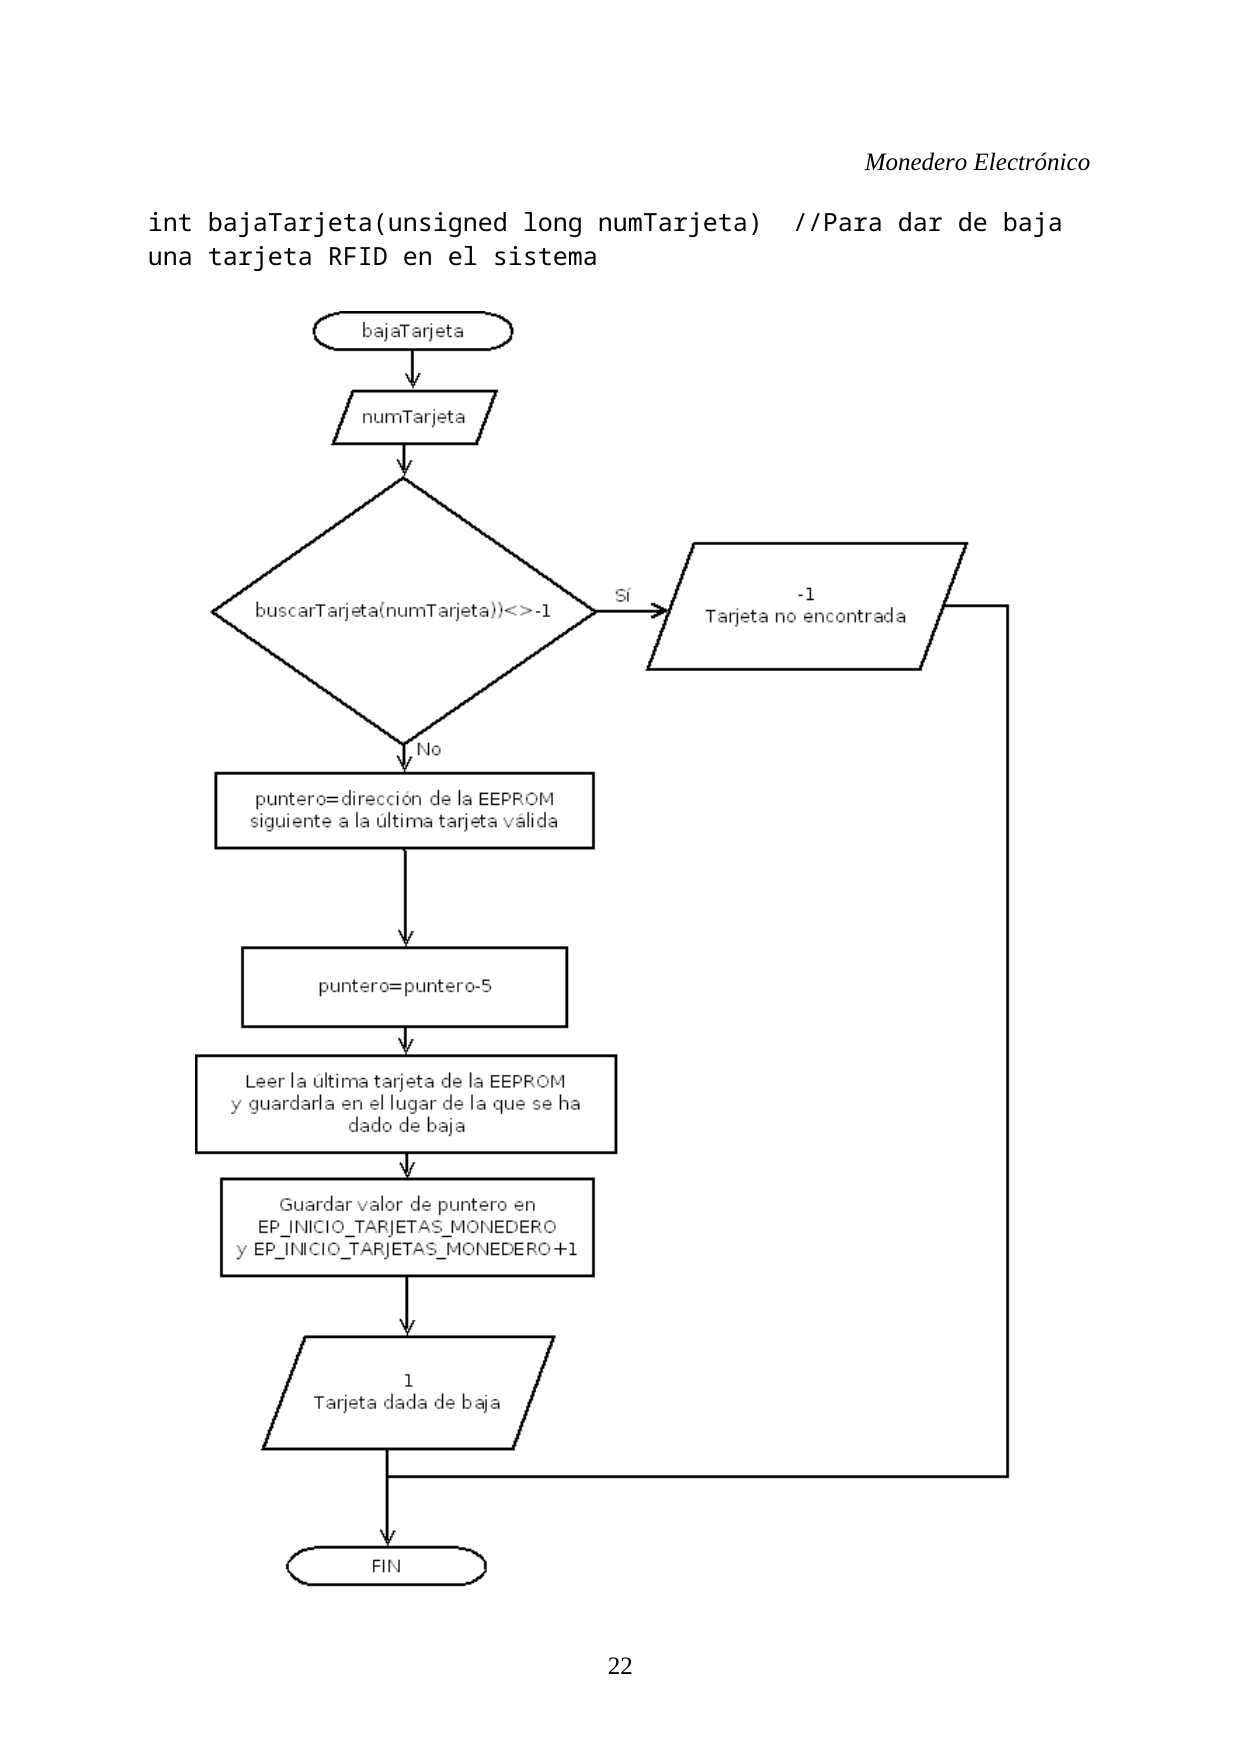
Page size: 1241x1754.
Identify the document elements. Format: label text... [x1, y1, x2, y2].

text int bajaTarjeta(unsigned long numTarjeta) //Para dar de baja una tarjeta RFID en el sistema [148, 205, 1092, 273]
picture [195, 311, 1012, 1589]
